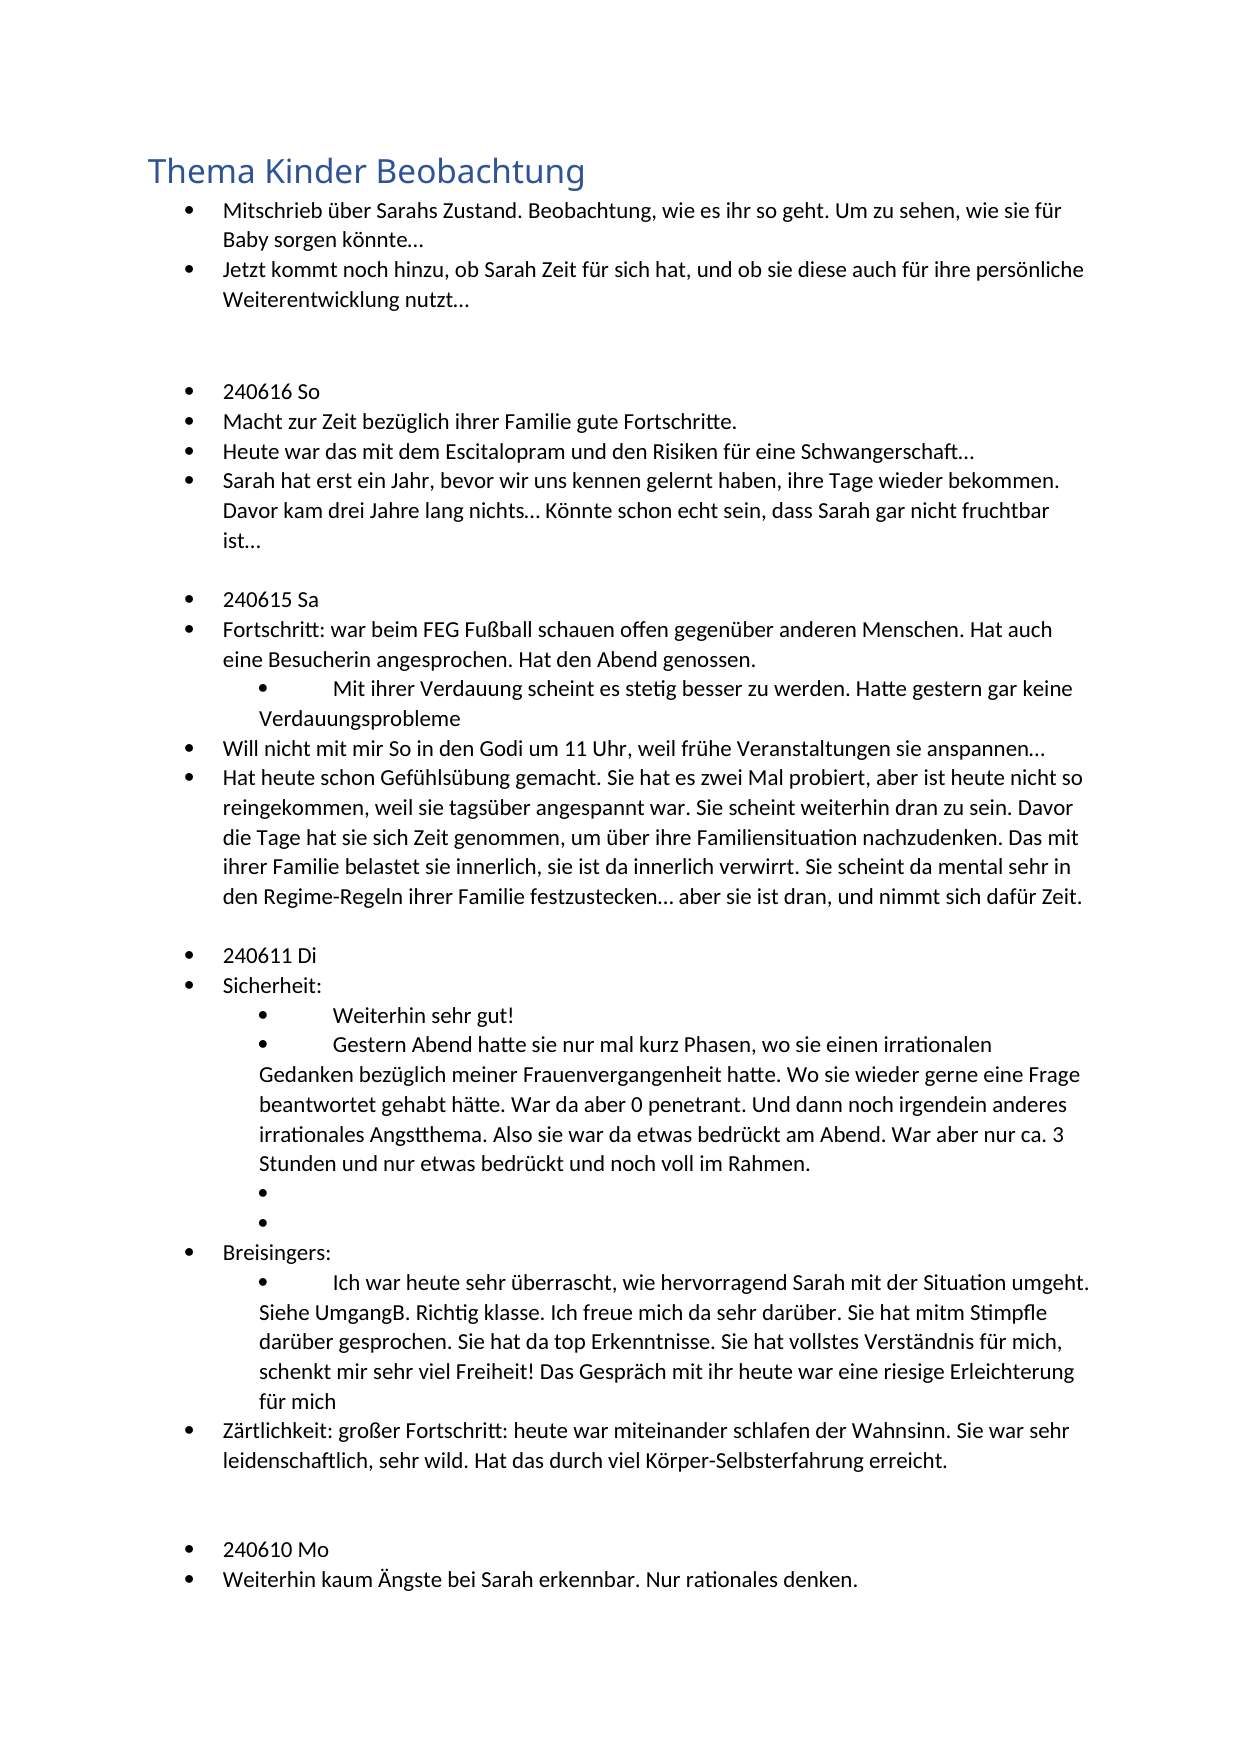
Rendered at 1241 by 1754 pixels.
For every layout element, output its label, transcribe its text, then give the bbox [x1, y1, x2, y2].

list Weiterhin kaum Ängste bei Sarah erkennbar. Nur rationales denken. [185, 1565, 1093, 1593]
list 240615 Sa [185, 585, 1093, 613]
list 240610 Mo [185, 1535, 1093, 1563]
list Gestern Abend hatte sie nur mal kurz Phasen, wo sie einen irrationalen Gedanken bezüglich meiner Frauenvergangenheit hatte. Wo sie wieder gerne eine Frage beantwortet gehabt hätte. War da aber 0 penetrant. Und dann noch irgendein anderes irrationales Angstthema. Also sie war da etwas bedrückt am Abend. War aber nur ca. 3 Stunden und nur etwas bedrückt und noch voll im Rahmen. [259, 1031, 1093, 1177]
list Sicherheit: [185, 971, 1093, 999]
list Fortschritt: war beim FEG Fußball schauen offen gegenüber anderen Menschen. Hat auch eine Besucherin angesprochen. Hat den Abend genossen. [185, 615, 1093, 673]
list Macht zur Zeit bezüglich ihrer Familie gute Fortschritte. [185, 407, 1093, 435]
list Sarah hat erst ein Jahr, bevor wir uns kennen gelernt haben, ihre Tage wieder bekommen. Davor kam drei Jahre lang nichts… Könnte schon echt sein, dass Sarah gar nicht fruchtbar ist… [185, 467, 1093, 554]
list Jetzt kommt noch hinzu, ob Sarah Zeit für sich hat, und ob sie diese auch für ihre persönliche Weiterentwicklung nutzt… [185, 255, 1093, 313]
list Weiterhin sehr gut! [259, 1001, 1093, 1029]
list Will nicht mit mir So in den Godi um 11 Uhr, weil frühe Veranstaltungen sie anspannen… [185, 734, 1093, 762]
list Zärtlichkeit: großer Fortschritt: heute war miteinander schlafen der Wahnsinn. Sie war sehr leidenschaftlich, sehr wild. Hat das durch viel Körper-Selbsterfahrung erreicht. [185, 1417, 1093, 1474]
list 240616 So [185, 377, 1093, 406]
list Mit ihrer Verdauung scheint es stetig besser zu werden. Hatte gestern gar keine Verdauungsprobleme [259, 674, 1093, 732]
list Ich war heute sehr überrascht, wie hervorragend Sarah mit der Situation umgeht. Siehe UmgangB. Richtig klasse. Ich freue mich da sehr darüber. Sie hat mitm Stimpfle darüber gesprochen. Sie hat da top Erkenntnisse. Sie hat vollstes Verständnis für mich, schenkt mir sehr viel Freiheit! Das Gespräch mit ihr heute war eine riesige Erleichterung für mich [259, 1268, 1093, 1415]
list Hat heute schon Gefühlsübung gemacht. Sie hat es zwei Mal probiert, aber ist heute nicht so reingekommen, weil sie tagsüber angespannt war. Sie scheint weiterhin dran zu sein. Davor die Tage hat sie sich Zeit genommen, um über ihre Familiensituation nachzudenken. Das mit ihrer Familie belastet sie innerlich, sie ist da innerlich verwirrt. Sie scheint da mental sehr in den Regime-Regeln ihrer Familie festzustecken… aber sie ist dran, und nimmt sich dafür Zeit. [185, 763, 1093, 910]
list Heute war das mit dem Escitalopram und den Risiken für eine Schwangerschaft… [185, 437, 1093, 465]
list Breisingers: [185, 1238, 1093, 1266]
list Mitschrieb über Sarahs Zustand. Beobachtung, wie es ihr so geht. Um zu sehen, wie sie für Baby sorgen könnte… [185, 196, 1093, 253]
subtitle Thema Kinder Beobachtung [148, 148, 1093, 193]
list 240611 Di [185, 942, 1093, 969]
